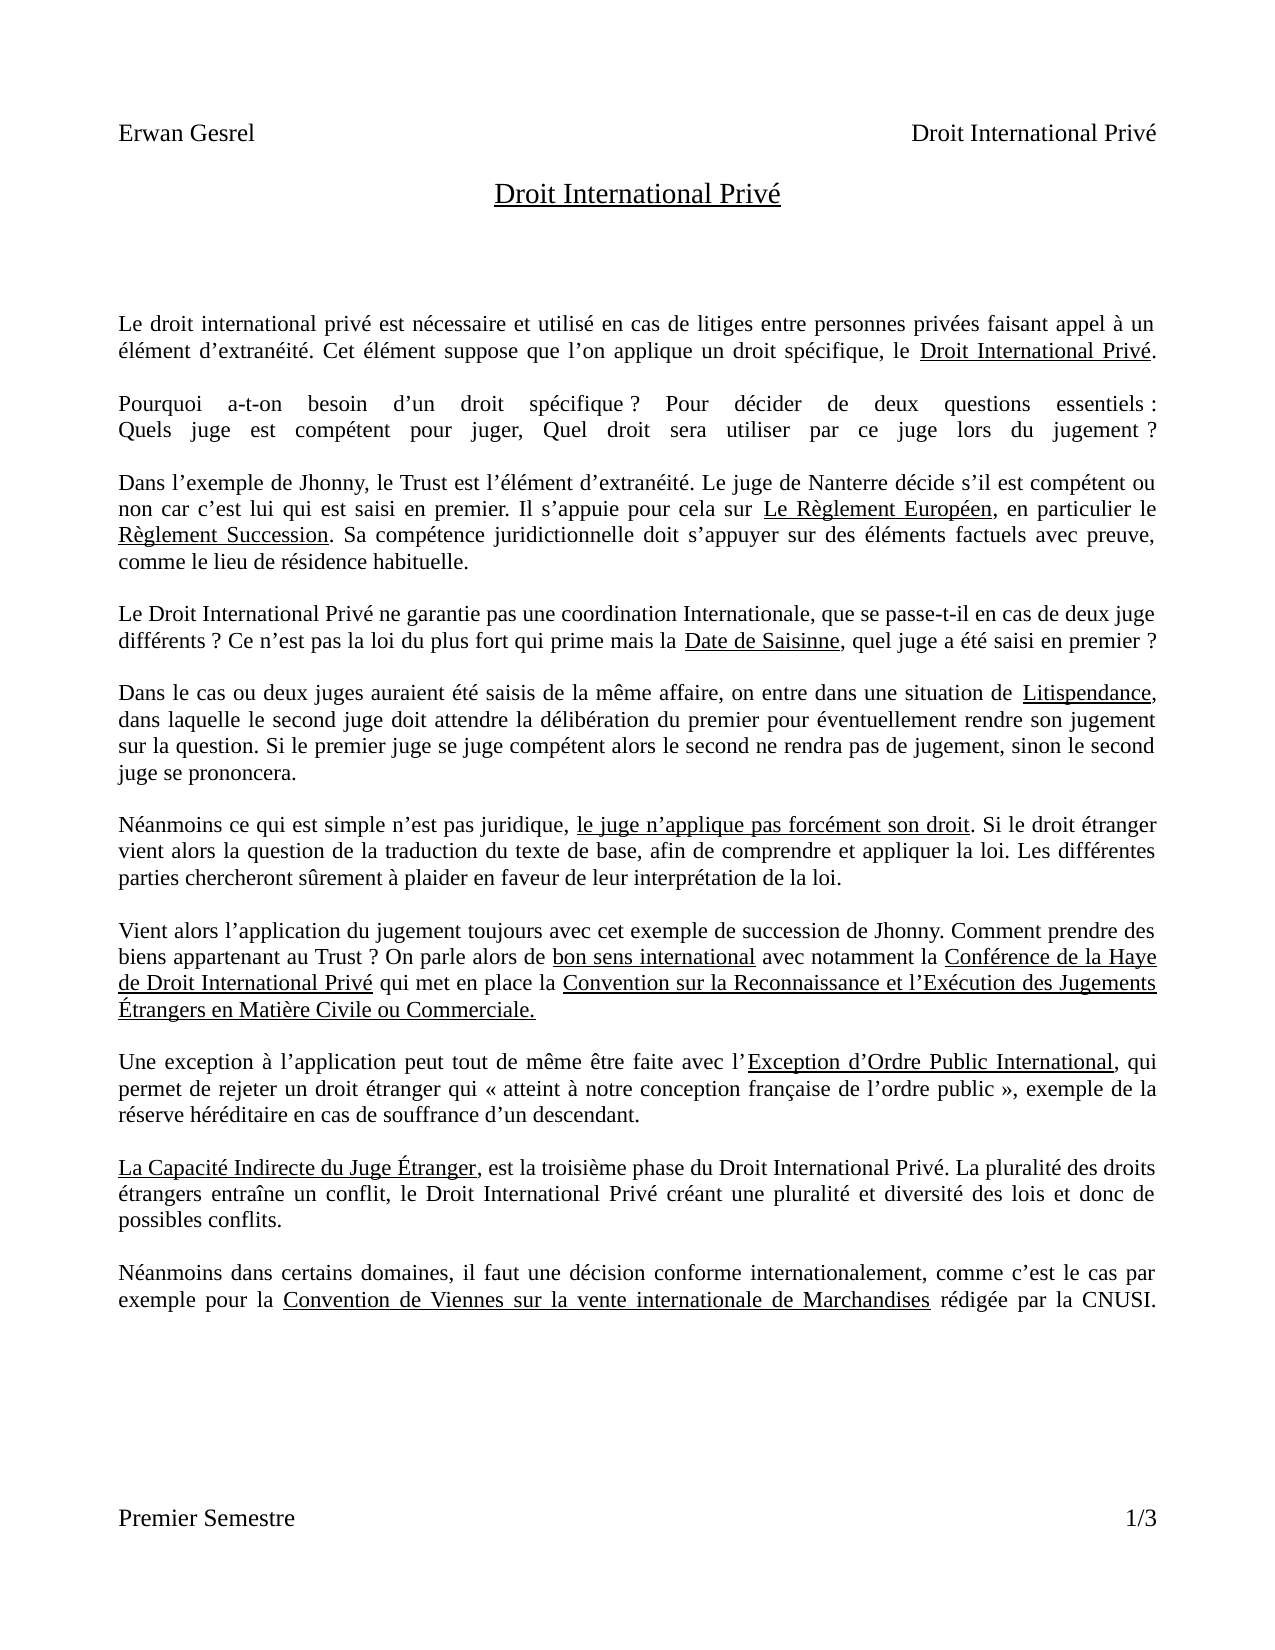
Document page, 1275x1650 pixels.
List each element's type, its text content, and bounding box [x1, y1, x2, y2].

text Une exception à l’application peut tout de même être faite avec l’Exception d’Ordre Public International, qui permet de rejeter un droit étranger qui « atteint à notre conception française de l’ordre public », exemple de la réserve héréditaire en cas de souffrance d’un descendant. [118, 1048, 1157, 1127]
text Droit International Privé [118, 176, 1157, 210]
text Le droit international privé est nécessaire et utilisé en cas de litiges entre personnes privées faisant appel à un élément d’extranéité. Cet élément suppose que l’on applique un droit spécifique, le Droit International Privé. [118, 311, 1157, 389]
text Dans le cas ou deux juges auraient été saisis de la même affaire, on entre dans une situation de Litispendance, dans laquelle le second juge doit attendre la délibération du premier pour éventuellement rendre son jugement sur la question. Si le premier juge se juge compétent alors le second ne rendra pas de jugement, sinon le second juge se prononcera. [118, 679, 1157, 785]
text Néanmoins ce qui est simple n’est pas juridique, le juge n’applique pas forcément son droit. Si le droit étranger vient alors la question de la traduction du texte de base, afin de comprendre et appliquer la loi. Les différentes parties chercheront sûrement à plaider en faveur de leur interprétation de la loi. [118, 811, 1157, 890]
text La Capacité Indirecte du Juge Étranger, est la troisième phase du Droit International Privé. La pluralité des droits étrangers entraîne un conflit, le Droit International Privé créant une pluralité et diversité des lois et donc de possibles conflits. [118, 1154, 1157, 1233]
text Néanmoins dans certains domaines, il faut une décision conforme internationalement, comme c’est le cas par exemple pour la Convention de Viennes sur la vente internationale de Marchandises rédigée par la CNUSI. [118, 1259, 1157, 1341]
text Dans l’exemple de Jhonny, le Trust est l’élément d’extranéité. Le juge de Nanterre décide s’il est compétent ou non car c’est lui qui est saisi en premier. Il s’appuie pour cela sur Le Règlement Européen, en particulier le Règlement Succession. Sa compétence juridictionnelle doit s’appuyer sur des éléments factuels avec preuve, comme le lieu de résidence habituelle. [118, 469, 1157, 574]
text Vient alors l’application du jugement toujours avec cet exemple de succession de Jhonny. Comment prendre des biens appartenant au Trust ? On parle alors de bon sens international avec notamment la Conférence de la Haye de Droit International Privé qui met en place la Convention sur la Reconnaissance et l’Exécution des Jugements Étrangers en Matière Civile ou Commerciale. [118, 917, 1157, 1022]
text Le Droit International Privé ne garantie pas une coordination Internationale, que se passe-t-il en cas de deux juge différents ? Ce n’est pas la loi du plus fort qui prime mais la Date de Saisinne, quel juge a été saisi en premier ? [118, 600, 1157, 679]
text Pourquoi a-t-on besoin d’un droit spécifique ? Pour décider de deux questions essentiels : Quels juge est compétent pour juger, Quel droit sera utiliser par ce juge lors du jugement ? [118, 389, 1157, 469]
